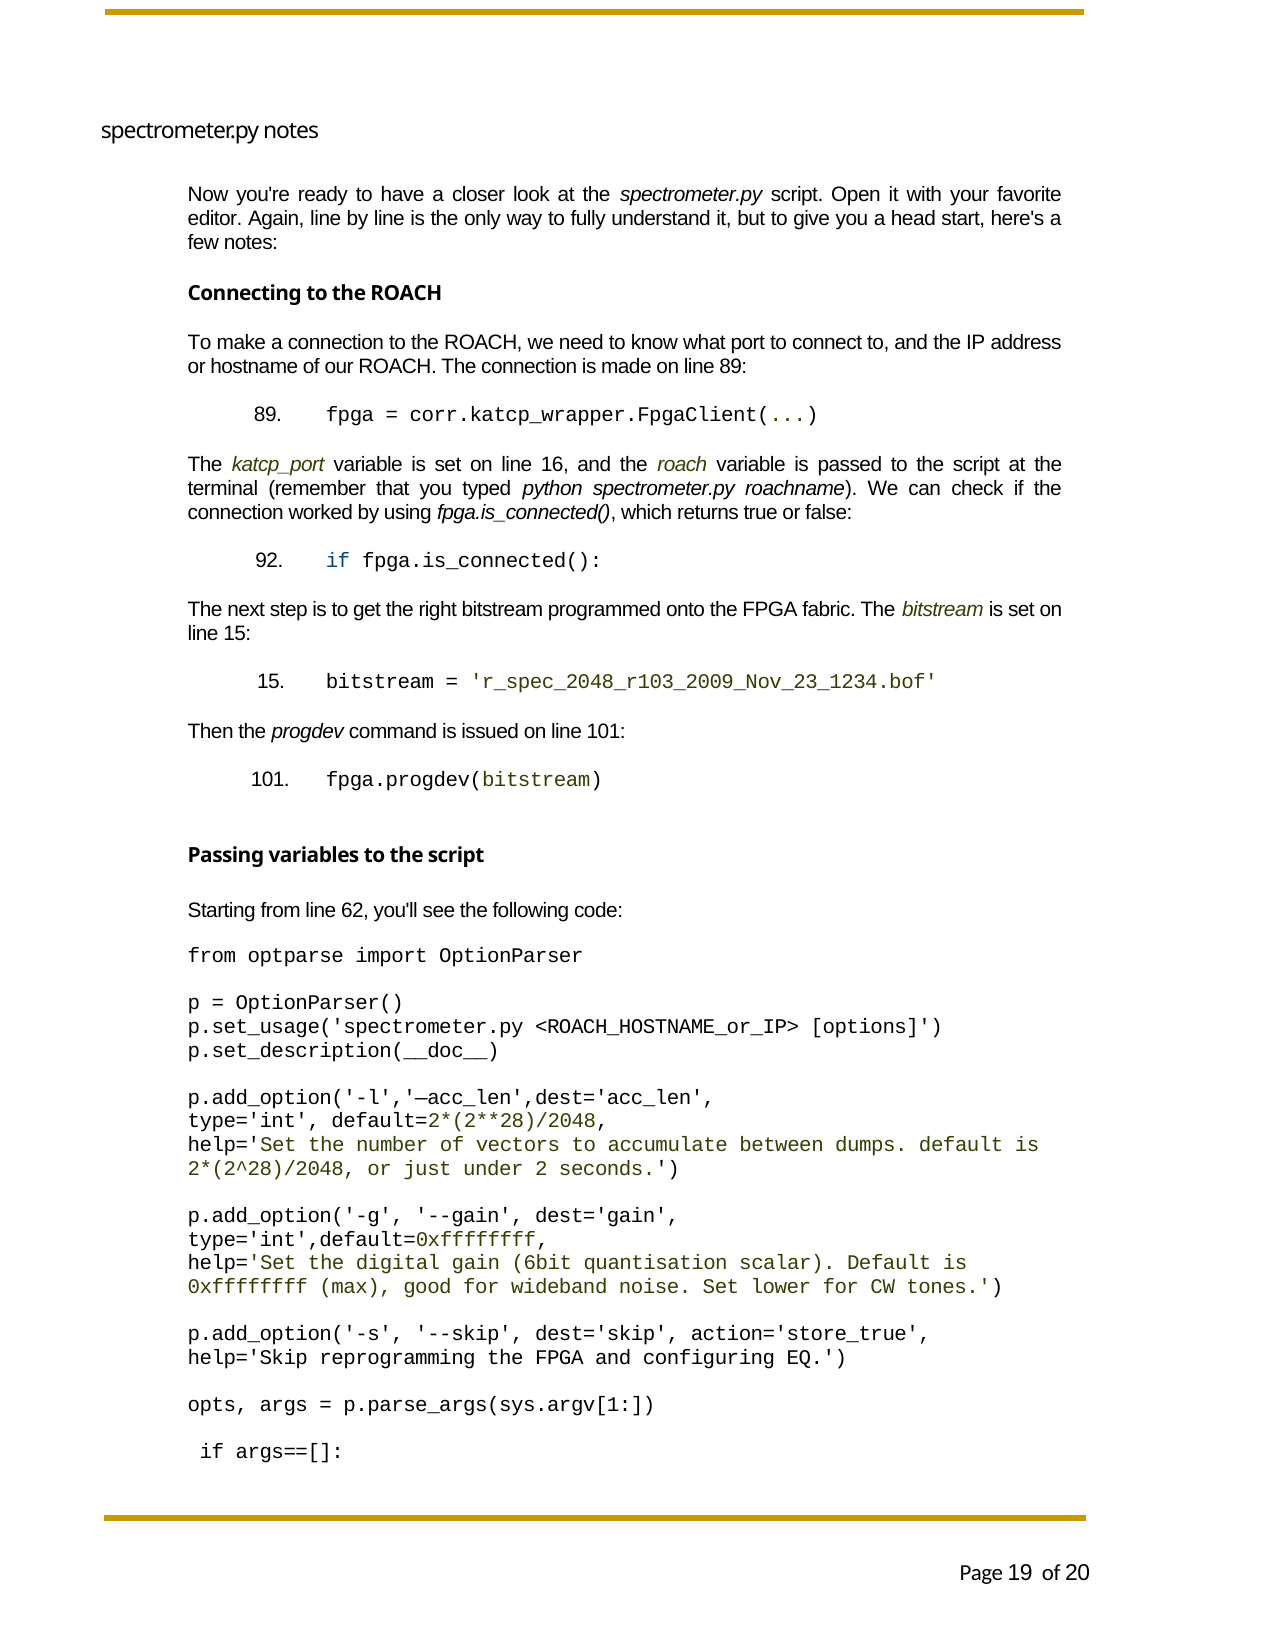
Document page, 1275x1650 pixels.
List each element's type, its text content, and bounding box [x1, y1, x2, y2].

text To make a connection to the ROACH, we need to know what port to connect to, and the IP address or hostname of our ROACH. The connection is made on line 89: [187, 330, 1062, 378]
text p.add_option('-l','—acc_len',dest='acc_len', [187, 1087, 1062, 1111]
text p.set_usage('spectrometer.py <ROACH_HOSTNAME_or_IP> [options]') [187, 1016, 1062, 1039]
list fpga = corr.katcp_wrapper.FpgaClient(...) [254, 402, 1062, 428]
text p = OptionParser() [187, 992, 1062, 1016]
text help='Set the number of vectors to accumulate between dumps. default is 2*(2^28)/2048, or just under 2 seconds.') [187, 1134, 1062, 1181]
text p.add_option('-s', '--skip', dest='skip', action='store_true', [187, 1323, 1062, 1347]
text p.add_option('-g', '--gain', dest='gain', [187, 1205, 1062, 1229]
text Passing variables to the script [187, 841, 1062, 869]
text help='Set the digital gain (6bit quantisation scalar). Default is 0xffffffff (max), good for wideband noise. Set lower for CW tones.') [187, 1252, 1062, 1300]
text Now you're ready to have a closer look at the spectrometer.py script. Open it with your favorite editor. Again, line by line is the only way to fully understand it, but to give you a head start, here's a few notes: [187, 182, 1062, 254]
text opts, args = p.parse_args(sys.argv[1:]) [187, 1394, 1062, 1418]
text p.set_description(__doc__) [187, 1039, 1062, 1063]
text Starting from line 62, you'll see the following code: [187, 897, 1062, 921]
text if args==[]: [187, 1442, 1062, 1465]
text The katcp_port variable is set on line 16, and the roach variable is passed to the script at the terminal (remember that you typed python spectrometer.py roachname). We can check if the connection worked by using fpga.is_connected(), which returns true or false: [187, 452, 1062, 523]
subtitle spectrometer.py notes [101, 114, 1062, 146]
text Then the progdev command is issued on line 101: [187, 719, 1062, 743]
text Connecting to the ROACH [187, 278, 1062, 306]
list bitstream = 'r_spec_2048_r103_2009_Nov_23_1234.bof' [257, 669, 1062, 695]
text type='int',default=0xffffffff, [187, 1229, 1062, 1252]
text The next step is to get the right bitstream programmed onto the FPGA fabric. The bitstream is set on line 15: [187, 597, 1062, 645]
text help='Skip reprogramming the FPGA and configuring EQ.') [187, 1347, 1062, 1371]
text 101. fpga.progdev(bitstream) [187, 767, 1062, 793]
text from optparse import OptionParser [187, 945, 1062, 969]
text type='int', default=2*(2**28)/2048, [187, 1111, 1062, 1134]
list if fpga.is_connected(): [255, 547, 1062, 573]
